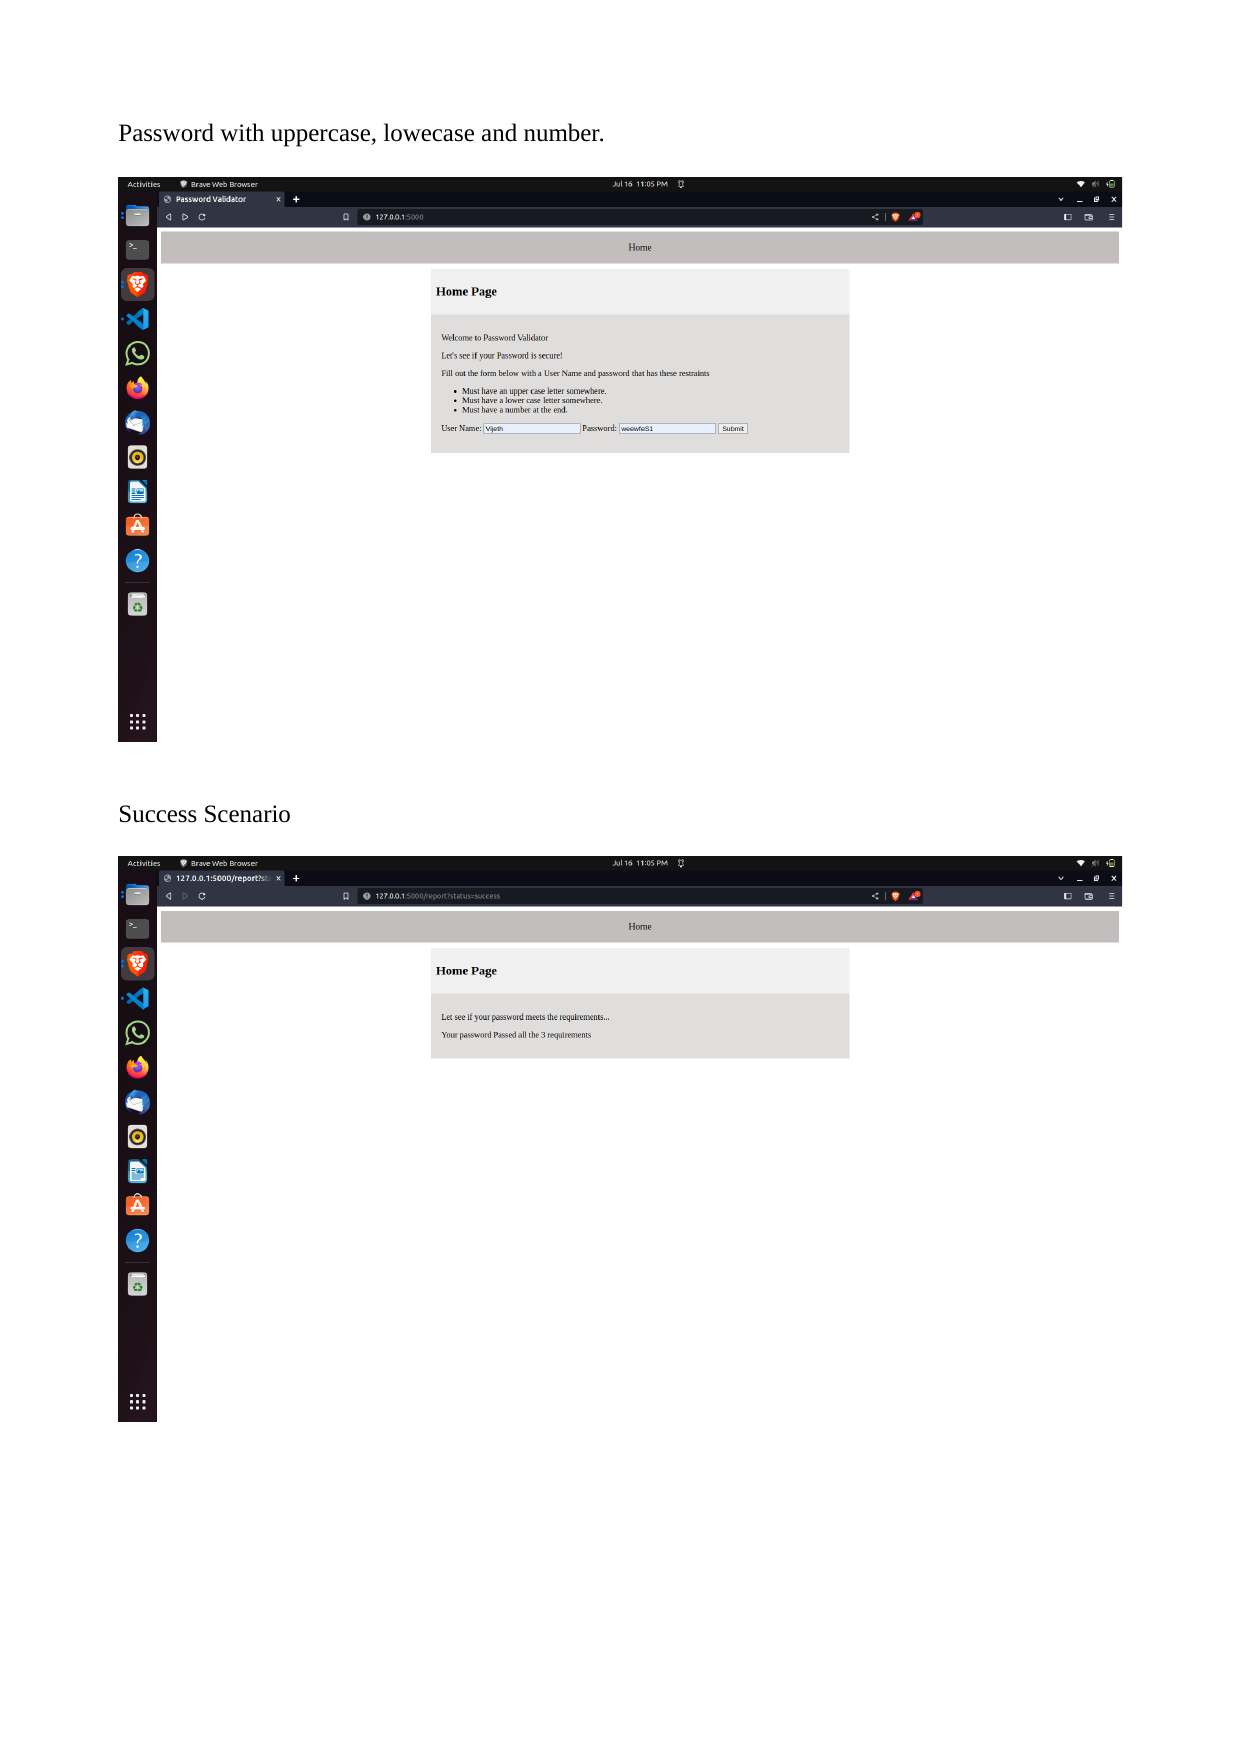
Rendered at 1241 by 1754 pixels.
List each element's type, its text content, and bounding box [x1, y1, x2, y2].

picture [118, 856, 1123, 1422]
picture [118, 177, 1123, 742]
text Password with uppercase, lowecase and number. [118, 118, 1122, 147]
text Success Scenario [118, 799, 1122, 828]
